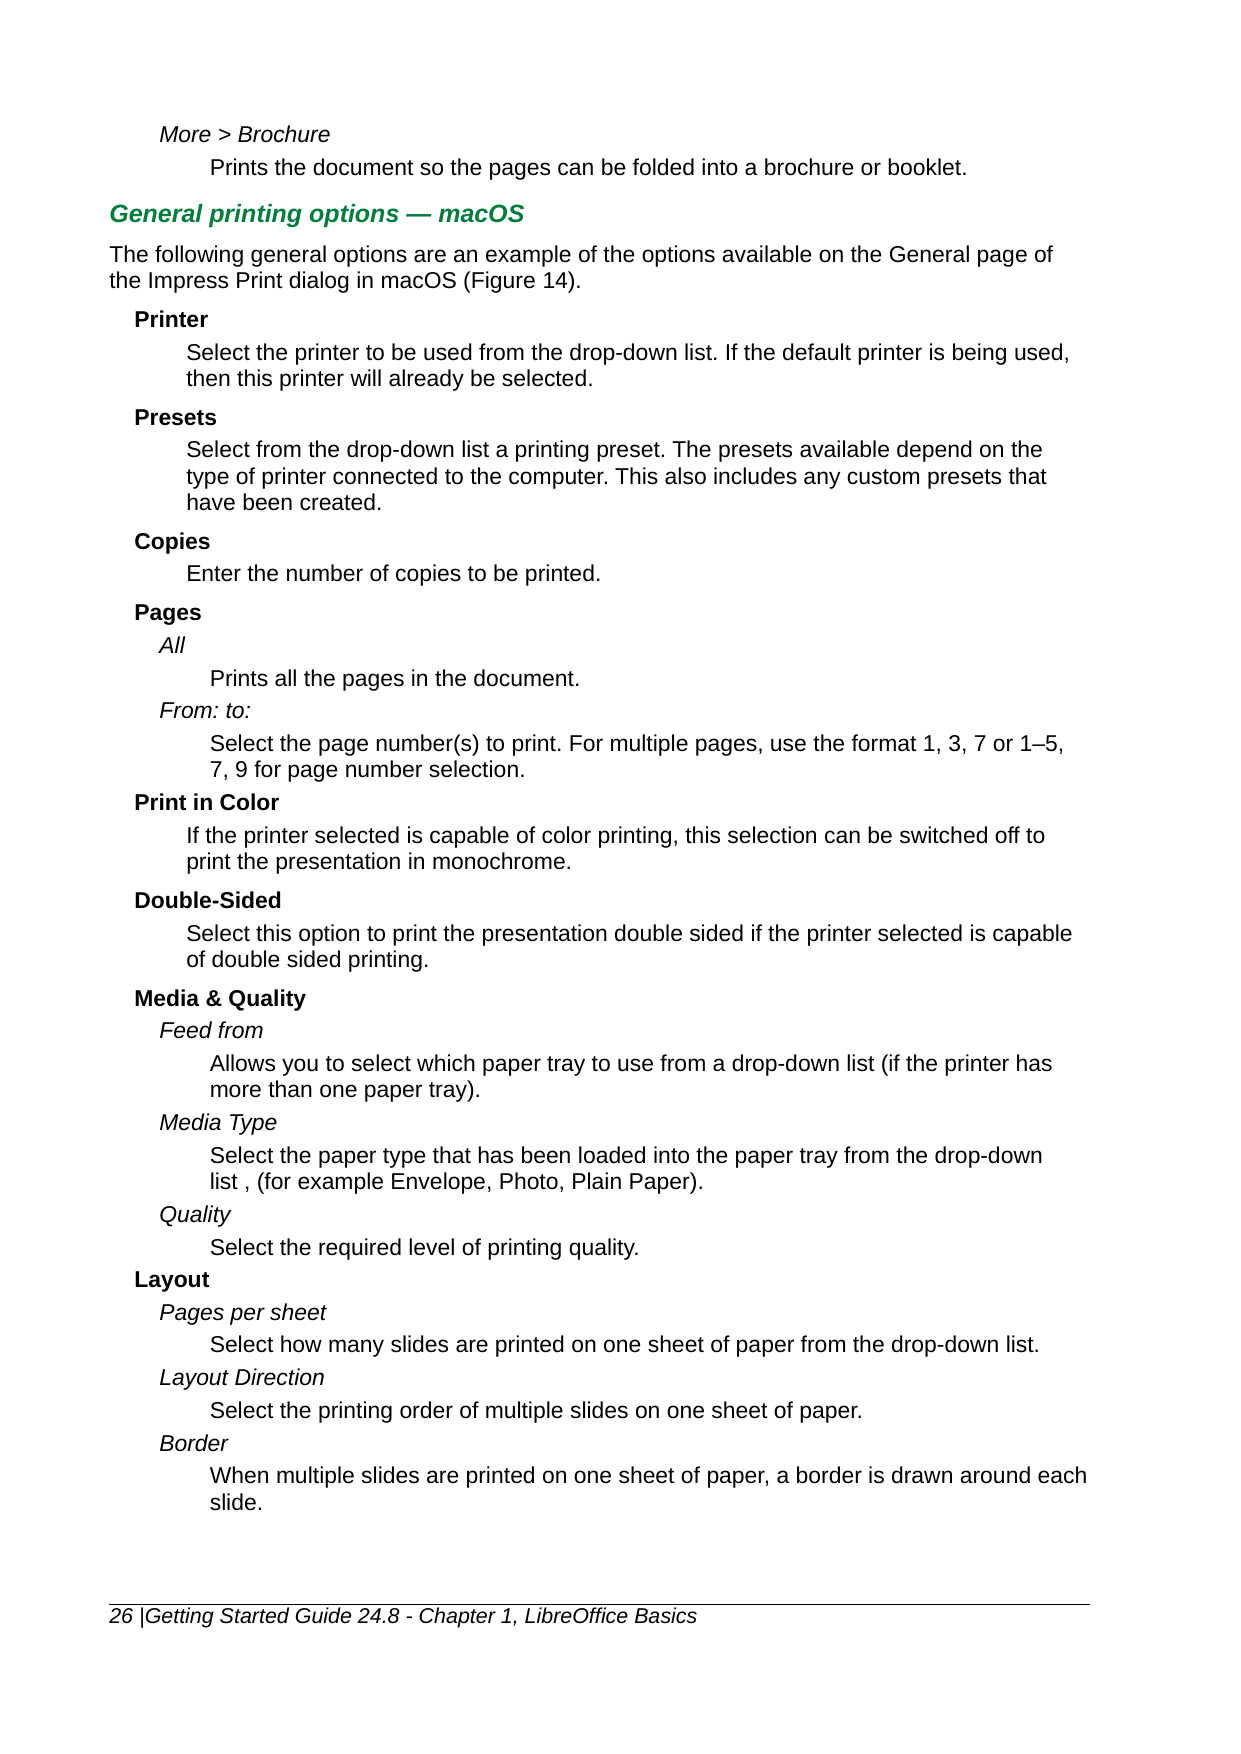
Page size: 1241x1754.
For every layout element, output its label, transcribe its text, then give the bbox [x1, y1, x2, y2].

text If the printer selected is capable of color printing, this selection can be switched off to print the presentation in monochrome. [186, 822, 1090, 874]
text Allows you to select which paper tray to use from a drop-down list (if the printer has more than one paper tray). [209, 1050, 1090, 1103]
text Print in Color [134, 789, 1090, 815]
text Select the page number(s) to print. For multiple pages, use the format 1, 3, 7 or 1–5, 7, 9 for page number selection. [209, 730, 1090, 783]
text Printer [134, 306, 1090, 332]
text Select from the drop-down list a printing preset. The presets available depend on the type of printer connected to the computer. This also includes any custom presets that have been created. [186, 436, 1090, 515]
text More > Brochure [159, 121, 1090, 147]
text Select the printing order of multiple slides on one sheet of paper. [209, 1397, 1090, 1423]
text Pages per sheet [159, 1299, 1090, 1325]
text Layout [134, 1266, 1090, 1293]
text Media Type [159, 1109, 1090, 1135]
text Layout Direction [159, 1364, 1090, 1391]
text Enter the number of copies to be printed. [186, 560, 1090, 587]
text Border [159, 1430, 1090, 1456]
text Select this option to print the presentation double sided if the printer selected is capable of double sided printing. [186, 919, 1090, 972]
text From: to: [159, 697, 1090, 724]
text Select the printer to be used from the drop-down list. If the default printer is being used, then this printer will already be selected. [186, 338, 1090, 391]
text Feed from [159, 1017, 1090, 1044]
text Double-Sided [134, 887, 1090, 913]
text Select the required level of printing quality. [209, 1233, 1090, 1260]
text Media & Quality [134, 985, 1090, 1011]
subtitle General printing options — macOS [109, 199, 1090, 228]
text Select how many slides are printed on one sheet of paper from the drop-down list. [209, 1331, 1090, 1358]
text Pages [134, 599, 1090, 626]
text All [159, 632, 1090, 658]
text When multiple slides are printed on one sheet of paper, a border is drawn around each slide. [209, 1462, 1090, 1515]
text Quality [159, 1201, 1090, 1227]
text Copies [134, 528, 1090, 554]
text Select the paper type that has been loaded into the paper tray from the drop-down list , (for example Envelope, Photo, Plain Paper). [209, 1142, 1090, 1194]
list The following general options are an example of the options available on the General page of the Impress Print dialog in macOS (Figure 14). [109, 241, 1090, 293]
text Presets [134, 404, 1090, 430]
text Prints all the pages in the document. [209, 664, 1090, 691]
text Prints the document so the pages can be folded into a brochure or booklet. [209, 154, 1090, 180]
